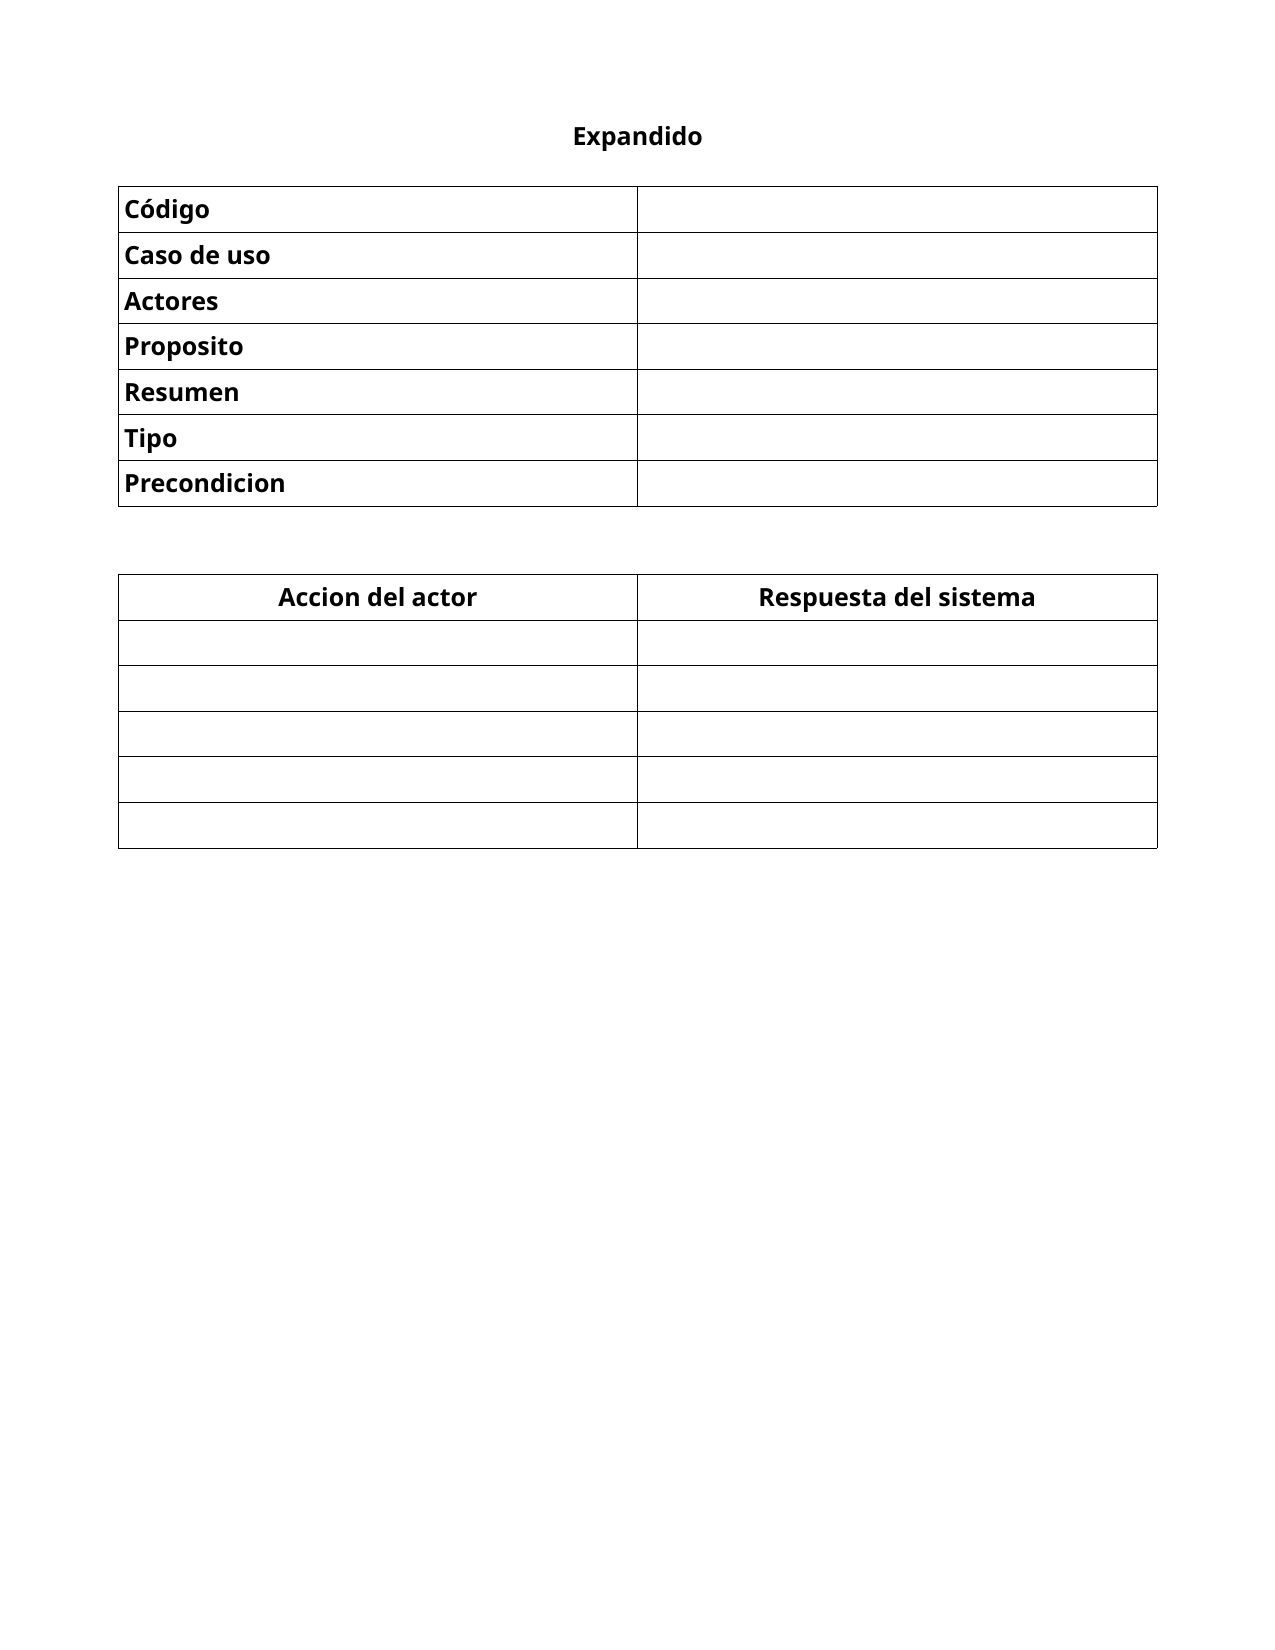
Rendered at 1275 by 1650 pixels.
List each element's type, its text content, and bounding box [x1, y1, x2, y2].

table_cell [638, 370, 1157, 414]
table_cell [638, 803, 1157, 848]
table_cell Actores [119, 279, 637, 323]
table_cell Proposito [119, 324, 637, 369]
table_cell [119, 621, 637, 665]
table_cell [638, 461, 1157, 506]
table_header Accion del actor [119, 575, 637, 619]
table_cell [638, 757, 1157, 802]
table_cell [638, 415, 1157, 460]
table_header Código [119, 187, 637, 232]
table_cell [638, 621, 1157, 665]
table_header [638, 187, 1157, 232]
table_cell [638, 666, 1157, 711]
table_cell Precondicion [119, 461, 637, 506]
table_cell [638, 279, 1157, 323]
table_header Respuesta del sistema [638, 575, 1157, 619]
table_cell Tipo [119, 415, 637, 460]
table_cell [119, 666, 637, 711]
table_cell Resumen [119, 370, 637, 414]
table_cell [638, 712, 1157, 756]
table_cell [638, 233, 1157, 277]
table_cell [119, 757, 637, 802]
table_cell [119, 712, 637, 756]
table_cell Caso de uso [119, 233, 637, 277]
table_cell [119, 803, 637, 848]
table_cell [638, 324, 1157, 369]
text Expandido [118, 118, 1157, 152]
